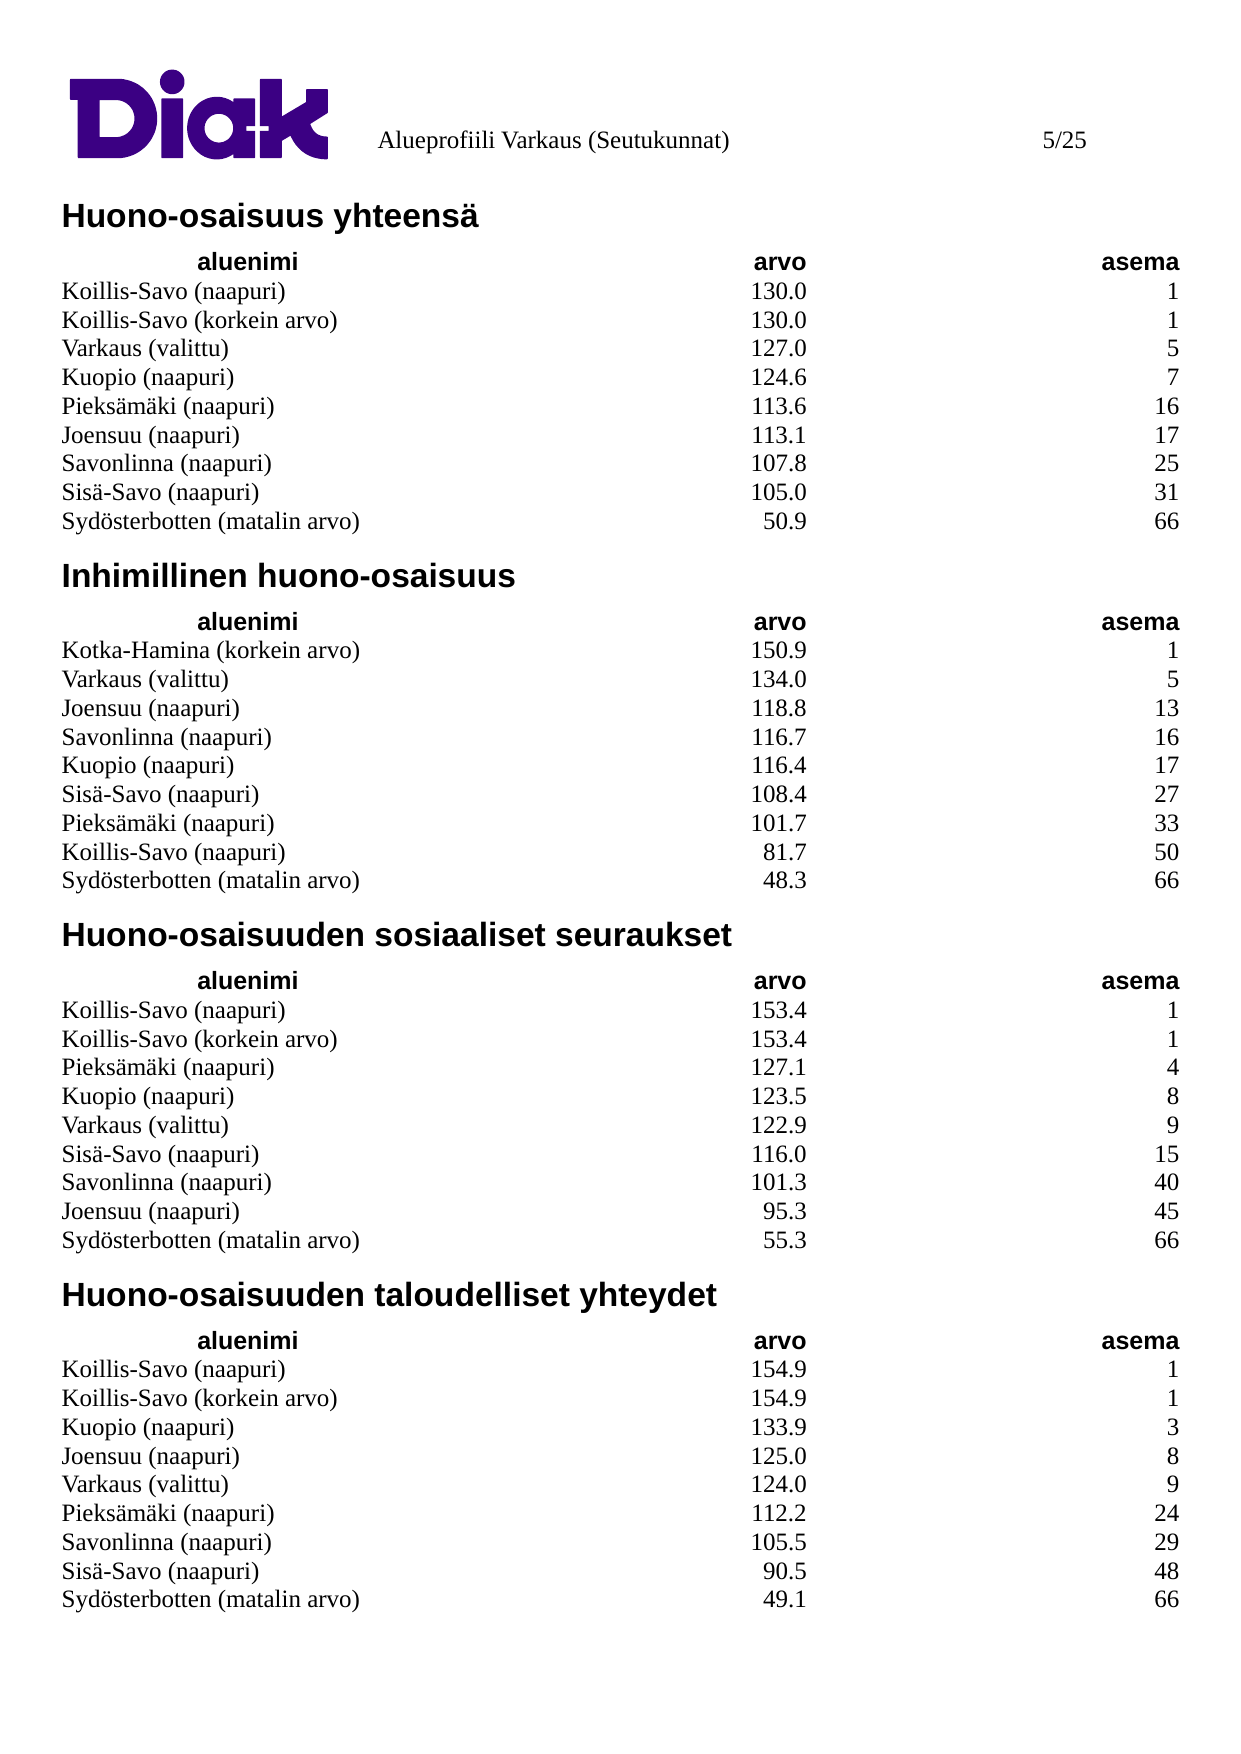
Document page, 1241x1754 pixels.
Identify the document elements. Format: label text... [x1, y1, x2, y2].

table_cell 29 [806, 1527, 1179, 1556]
table_cell Koillis-Savo (korkein arvo) [61, 1024, 434, 1052]
table_cell Savonlinna (naapuri) [61, 1168, 434, 1196]
table_cell 130.0 [434, 276, 806, 305]
table_cell Joensuu (naapuri) [61, 693, 434, 722]
table_cell 50 [806, 837, 1179, 866]
table_cell 153.4 [434, 995, 806, 1024]
table_cell Savonlinna (naapuri) [61, 1527, 434, 1556]
table_cell 48.3 [434, 866, 806, 894]
table_cell 5 [806, 664, 1179, 693]
table_cell Koillis-Savo (naapuri) [61, 1355, 434, 1383]
table_cell Kuopio (naapuri) [61, 751, 434, 779]
table_cell 154.9 [434, 1383, 806, 1412]
table_header aluenimi [61, 247, 434, 276]
table_cell Sisä-Savo (naapuri) [61, 477, 434, 506]
table_cell 118.8 [434, 693, 806, 722]
table_cell 124.6 [434, 362, 806, 391]
table_cell 1 [806, 995, 1179, 1024]
table_cell 122.9 [434, 1110, 806, 1139]
table_cell 8 [806, 1081, 1179, 1110]
table_cell 16 [806, 391, 1179, 420]
table_cell Varkaus (valittu) [61, 1110, 434, 1139]
table_cell Sisä-Savo (naapuri) [61, 1139, 434, 1167]
table_cell 1 [806, 1024, 1179, 1052]
table_cell Sydösterbotten (matalin arvo) [61, 1225, 434, 1254]
table_cell 134.0 [434, 664, 806, 693]
table_cell 40 [806, 1168, 1179, 1196]
subtitle Inhimillinen huono-osaisuus [61, 556, 1179, 594]
table_cell Sisä-Savo (naapuri) [61, 779, 434, 808]
table_cell 112.2 [434, 1498, 806, 1527]
table_cell 9 [806, 1470, 1179, 1498]
table_header arvo [434, 247, 806, 276]
table_cell 33 [806, 808, 1179, 837]
table_cell Koillis-Savo (naapuri) [61, 995, 434, 1024]
table_cell Pieksämäki (naapuri) [61, 391, 434, 420]
table_cell Koillis-Savo (naapuri) [61, 837, 434, 866]
table_cell 101.3 [434, 1168, 806, 1196]
table_cell 124.0 [434, 1470, 806, 1498]
table_cell 66 [806, 1225, 1179, 1254]
table_cell Sydösterbotten (matalin arvo) [61, 1585, 434, 1613]
subtitle Huono-osaisuuden taloudelliset yhteydet [61, 1274, 1179, 1313]
table_cell Koillis-Savo (korkein arvo) [61, 1383, 434, 1412]
table_cell Sydösterbotten (matalin arvo) [61, 506, 434, 535]
table_cell Joensuu (naapuri) [61, 1441, 434, 1469]
table_cell Pieksämäki (naapuri) [61, 808, 434, 837]
table_cell Koillis-Savo (naapuri) [61, 276, 434, 305]
table_cell 150.9 [434, 636, 806, 664]
table_cell Sisä-Savo (naapuri) [61, 1556, 434, 1584]
table_header arvo [434, 1326, 806, 1354]
table_cell 116.0 [434, 1139, 806, 1167]
table_cell Pieksämäki (naapuri) [61, 1053, 434, 1081]
table_header arvo [434, 607, 806, 636]
table_cell 55.3 [434, 1225, 806, 1254]
table_cell Kuopio (naapuri) [61, 1081, 434, 1110]
table_cell 17 [806, 420, 1179, 448]
table_cell 50.9 [434, 506, 806, 535]
table_cell 130.0 [434, 305, 806, 333]
table_cell Kuopio (naapuri) [61, 1412, 434, 1441]
table_header asema [806, 247, 1179, 276]
table_cell 113.6 [434, 391, 806, 420]
table_cell 8 [806, 1441, 1179, 1469]
table_cell 1 [806, 1383, 1179, 1412]
table_cell 113.1 [434, 420, 806, 448]
table_header asema [806, 966, 1179, 995]
table_cell 4 [806, 1053, 1179, 1081]
table_cell 5 [806, 334, 1179, 362]
table_cell 123.5 [434, 1081, 806, 1110]
table_header asema [806, 607, 1179, 636]
table_cell 1 [806, 276, 1179, 305]
table_cell 66 [806, 866, 1179, 894]
table_cell 45 [806, 1196, 1179, 1225]
table_cell 1 [806, 305, 1179, 333]
table_cell 15 [806, 1139, 1179, 1167]
table_cell 116.4 [434, 751, 806, 779]
subtitle Huono-osaisuus yhteensä [61, 196, 1179, 235]
table_cell 16 [806, 722, 1179, 751]
table_cell 1 [806, 1355, 1179, 1383]
table_cell 7 [806, 362, 1179, 391]
table_cell 9 [806, 1110, 1179, 1139]
table_cell Varkaus (valittu) [61, 1470, 434, 1498]
table_cell 95.3 [434, 1196, 806, 1225]
table_cell 27 [806, 779, 1179, 808]
table_cell 66 [806, 1585, 1179, 1613]
table_cell 107.8 [434, 449, 806, 477]
table_cell Savonlinna (naapuri) [61, 449, 434, 477]
table_cell 133.9 [434, 1412, 806, 1441]
table_cell 49.1 [434, 1585, 806, 1613]
table_cell 127.1 [434, 1053, 806, 1081]
table_cell 24 [806, 1498, 1179, 1527]
table_header aluenimi [61, 966, 434, 995]
table_cell 153.4 [434, 1024, 806, 1052]
table_cell 25 [806, 449, 1179, 477]
table_cell 90.5 [434, 1556, 806, 1584]
table_cell 48 [806, 1556, 1179, 1584]
table_cell Joensuu (naapuri) [61, 1196, 434, 1225]
table_cell Kuopio (naapuri) [61, 362, 434, 391]
table_header arvo [434, 966, 806, 995]
table_cell Savonlinna (naapuri) [61, 722, 434, 751]
table_cell 105.0 [434, 477, 806, 506]
table_cell Pieksämäki (naapuri) [61, 1498, 434, 1527]
table_cell Sydösterbotten (matalin arvo) [61, 866, 434, 894]
table_cell 116.7 [434, 722, 806, 751]
table_cell 13 [806, 693, 1179, 722]
table_cell 81.7 [434, 837, 806, 866]
table_cell 66 [806, 506, 1179, 535]
table_cell Kotka-Hamina (korkein arvo) [61, 636, 434, 664]
table_cell Joensuu (naapuri) [61, 420, 434, 448]
table_cell 31 [806, 477, 1179, 506]
subtitle Huono-osaisuuden sosiaaliset seuraukset [61, 915, 1179, 954]
table_cell 127.0 [434, 334, 806, 362]
table_cell Koillis-Savo (korkein arvo) [61, 305, 434, 333]
table_cell 125.0 [434, 1441, 806, 1469]
table_cell 1 [806, 636, 1179, 664]
table_cell 108.4 [434, 779, 806, 808]
table_header aluenimi [61, 1326, 434, 1354]
table_cell Varkaus (valittu) [61, 334, 434, 362]
table_header asema [806, 1326, 1179, 1354]
table_cell 154.9 [434, 1355, 806, 1383]
table_header aluenimi [61, 607, 434, 636]
table_cell 17 [806, 751, 1179, 779]
table_cell 105.5 [434, 1527, 806, 1556]
table_cell 101.7 [434, 808, 806, 837]
table_cell 3 [806, 1412, 1179, 1441]
table_cell Varkaus (valittu) [61, 664, 434, 693]
